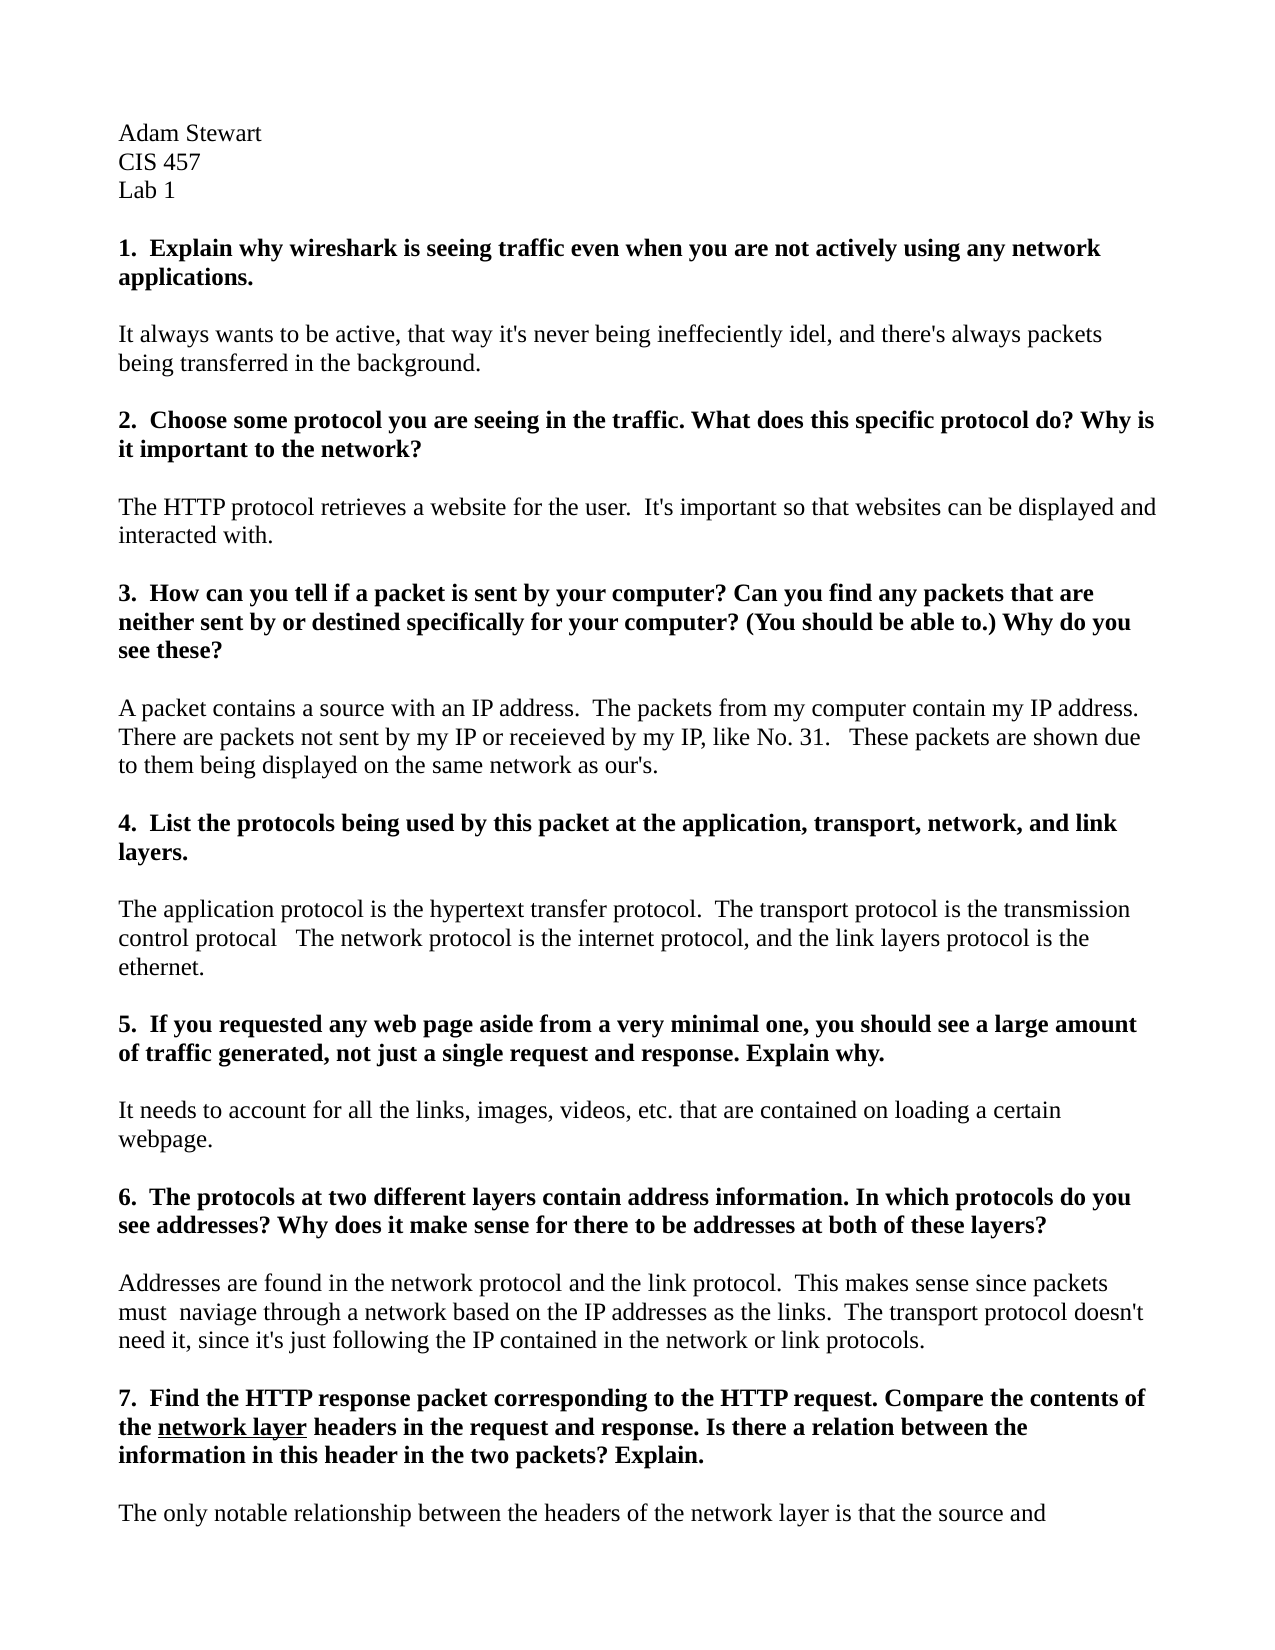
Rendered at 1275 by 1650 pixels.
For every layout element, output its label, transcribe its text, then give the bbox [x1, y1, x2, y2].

text CIS 457 [118, 147, 1157, 176]
text 7. Find the HTTP response packet corresponding to the HTTP request. Compare the contents of the network layer headers in the request and response. Is there a relation between the information in this header in the two packets? Explain. [118, 1383, 1157, 1469]
text 5. If you requested any web page aside from a very minimal one, you should see a large amount of traffic generated, not just a single request and response. Explain why. [118, 1009, 1157, 1067]
text Lab 1 [118, 176, 1157, 204]
text The only notable relationship between the headers of the network layer is that the source and [118, 1498, 1157, 1527]
text A packet contains a source with an IP address. The packets from my computer contain my IP address. There are packets not sent by my IP or receieved by my IP, like No. 31. These packets are shown due to them being displayed on the same network as our's. [118, 693, 1157, 779]
text 6. The protocols at two different layers contain address information. In which protocols do you see addresses? Why does it make sense for there to be addresses at both of these layers? [118, 1182, 1157, 1239]
text The HTTP protocol retrieves a website for the user. It's important so that websites can be displayed and interacted with. [118, 492, 1157, 549]
text 2. Choose some protocol you are seeing in the traffic. What does this specific protocol do? Why is it important to the network? [118, 406, 1157, 463]
text Addresses are found in the network protocol and the link protocol. This makes sense since packets must naviage through a network based on the IP addresses as the links. The transport protocol doesn't need it, since it's just following the IP contained in the network or link protocols. [118, 1268, 1157, 1354]
text Adam Stewart [118, 118, 1157, 147]
text The application protocol is the hypertext transfer protocol. The transport protocol is the transmission control protocal The network protocol is the internet protocol, and the link layers protocol is the ethernet. [118, 894, 1157, 981]
text It needs to account for all the links, images, videos, etc. that are contained on loading a certain webpage. [118, 1096, 1157, 1153]
text 1. Explain why wireshark is seeing traffic even when you are not actively using any network applications. [118, 233, 1157, 291]
text It always wants to be active, that way it's never being ineffeciently idel, and there's always packets being transferred in the background. [118, 319, 1157, 377]
text 3. How can you tell if a packet is sent by your computer? Can you find any packets that are neither sent by or destined specifically for your computer? (You should be able to.) Why do you see these? [118, 578, 1157, 664]
text 4. List the protocols being used by this packet at the application, transport, network, and link layers. [118, 808, 1157, 866]
